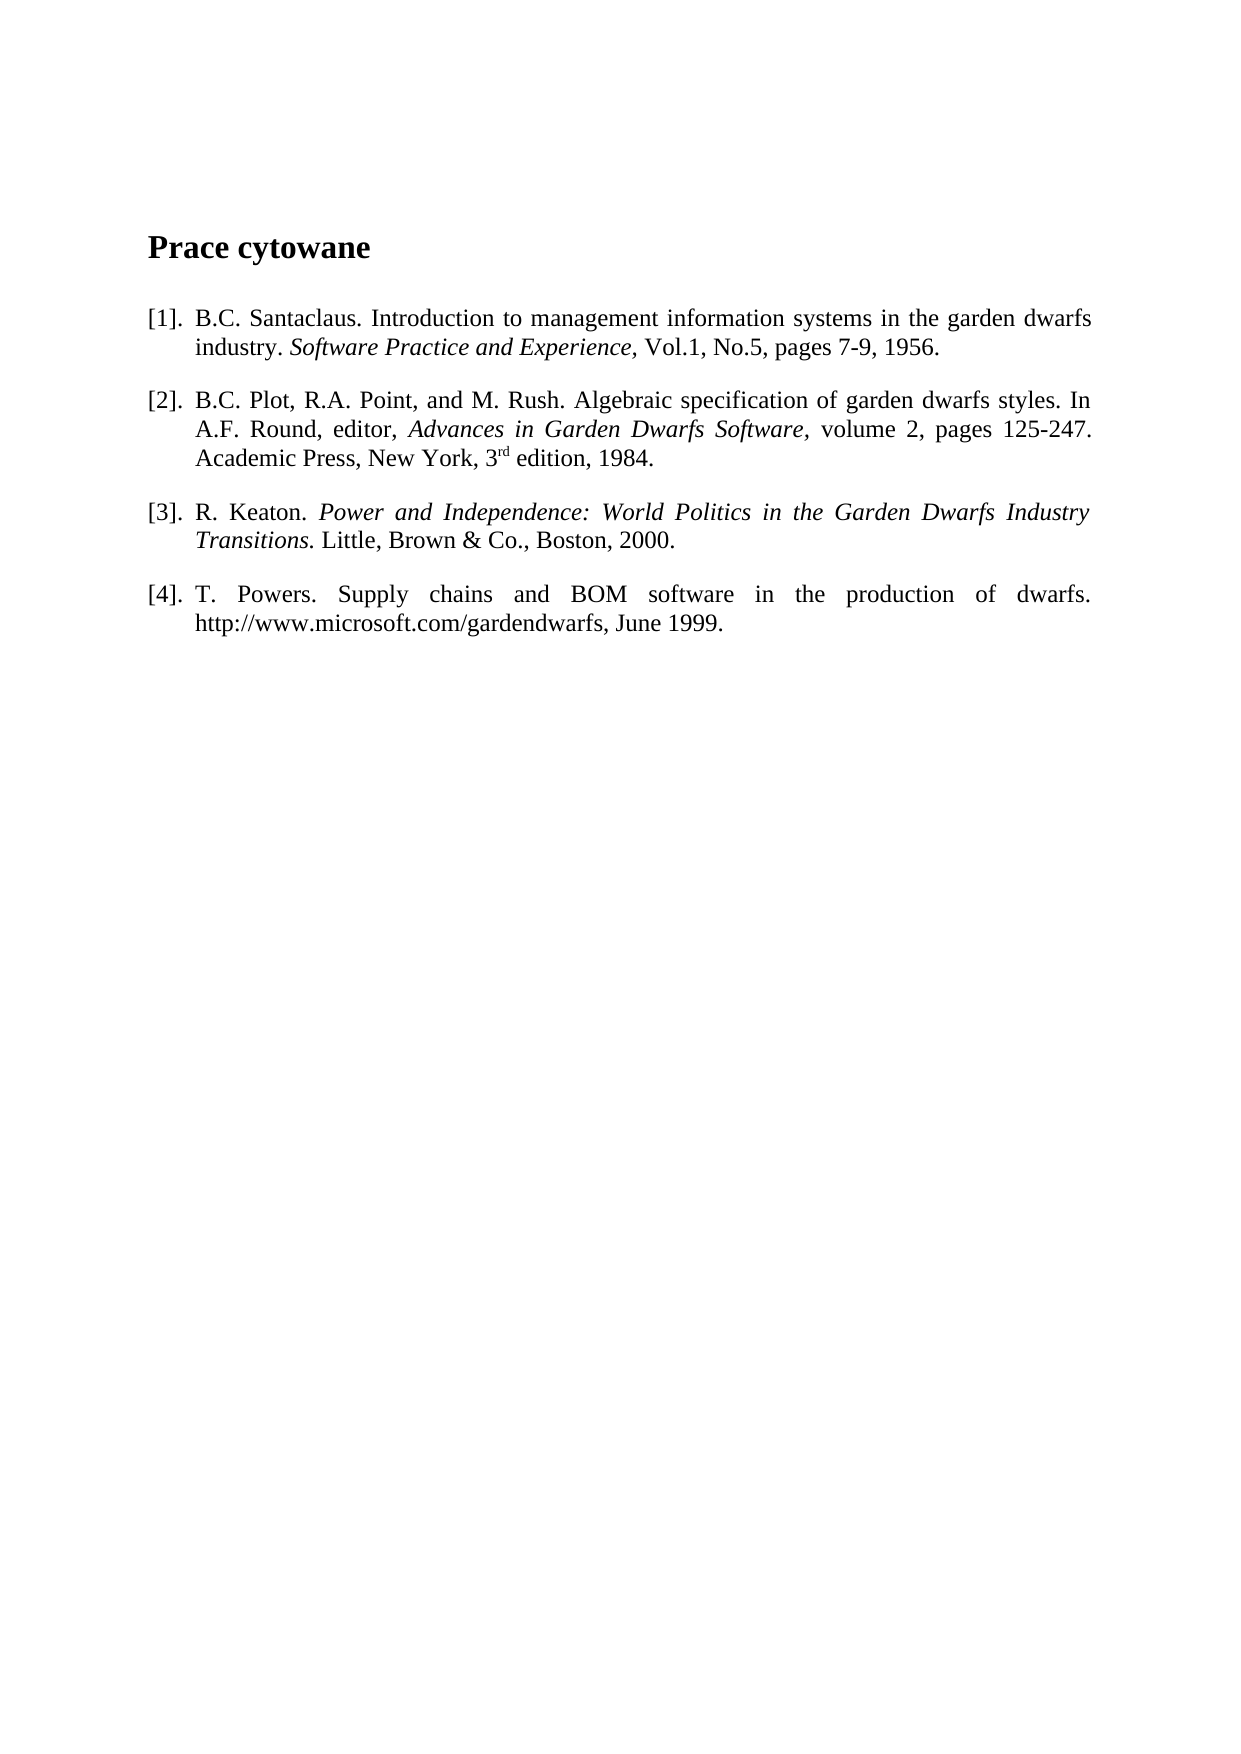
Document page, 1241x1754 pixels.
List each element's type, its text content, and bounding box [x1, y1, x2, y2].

list B.C. Santaclaus. Introduction to management information systems in the garden dwarfs industry. Software Practice and Experience, Vol.1, No.5, pages 7-9, 1956. [148, 303, 1092, 361]
list T. Powers. Supply chains and BOM software in the production of dwarfs. http://www.microsoft.com/gardendwarfs, June 1999. [148, 579, 1092, 637]
list R. Keaton. Power and Independence: World Politics in the Garden Dwarfs Industry Transitions. Little, Brown & Co., Boston, 2000. [148, 497, 1092, 554]
list B.C. Plot, R.A. Point, and M. Rush. Algebraic specification of garden dwarfs styles. In A.F. Round, editor, Advances in Garden Dwarfs Software, volume 2, pages 125-247. Academic Press, New York, 3rd edition, 1984. [148, 386, 1092, 472]
text Prace cytowane [148, 227, 1092, 266]
